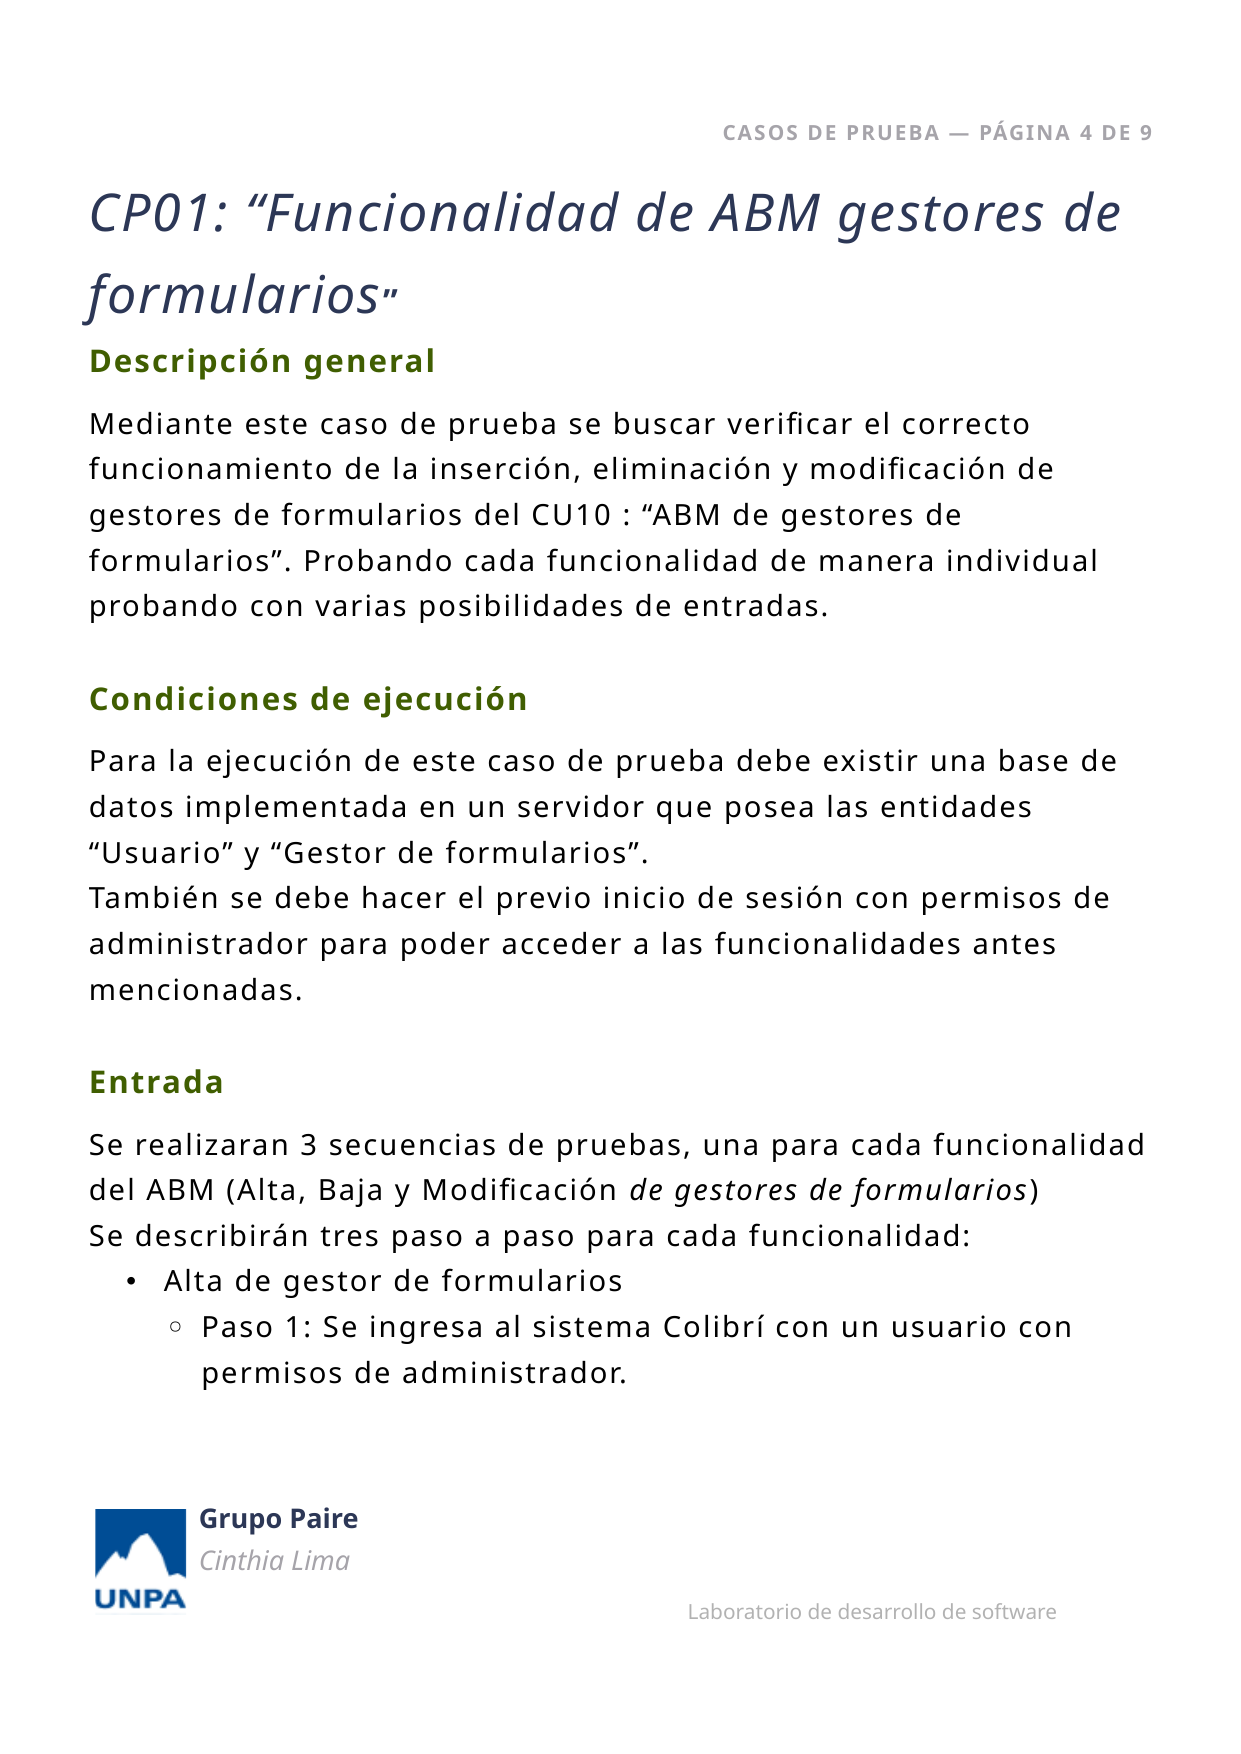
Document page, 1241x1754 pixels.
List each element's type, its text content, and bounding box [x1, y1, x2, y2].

text Se describirán tres paso a paso para cada funcionalidad: [88, 1215, 1152, 1255]
text Se realizaran 3 secuencias de pruebas, una para cada funcionalidad del ABM (Alta, Baja y Modificación de gestores de formularios) [88, 1124, 1152, 1209]
text CP01: “Funcionalidad de ABM gestores de formularios” [88, 176, 1152, 328]
text Condiciones de ejecución [88, 677, 1152, 719]
text También se debe hacer el previo inicio de sesión con permisos de administrador para poder acceder a las funcionalidades antes mencionadas. [88, 877, 1152, 1008]
text Para la ejecución de este caso de prueba debe existir una base de datos implementada en un servidor que posea las entidades “Usuario” y “Gestor de formularios”. [88, 741, 1152, 872]
text Mediante este caso de prueba se buscar verificar el correcto funcionamiento de la inserción, eliminación y modificación de gestores de formularios del CU10 : “ABM de gestores de formularios”. Probando cada funcionalidad de manera individual probando con varias posibilidades de entradas. [88, 403, 1152, 625]
picture [95, 1509, 187, 1615]
text Descripción general [88, 339, 1152, 382]
list Alta de gestor de formularios [126, 1261, 1152, 1300]
text Entrada [88, 1060, 1152, 1103]
list Paso 1: Se ingresa al sistema Colibrí con un usuario con permisos de administrador. [163, 1306, 1152, 1392]
